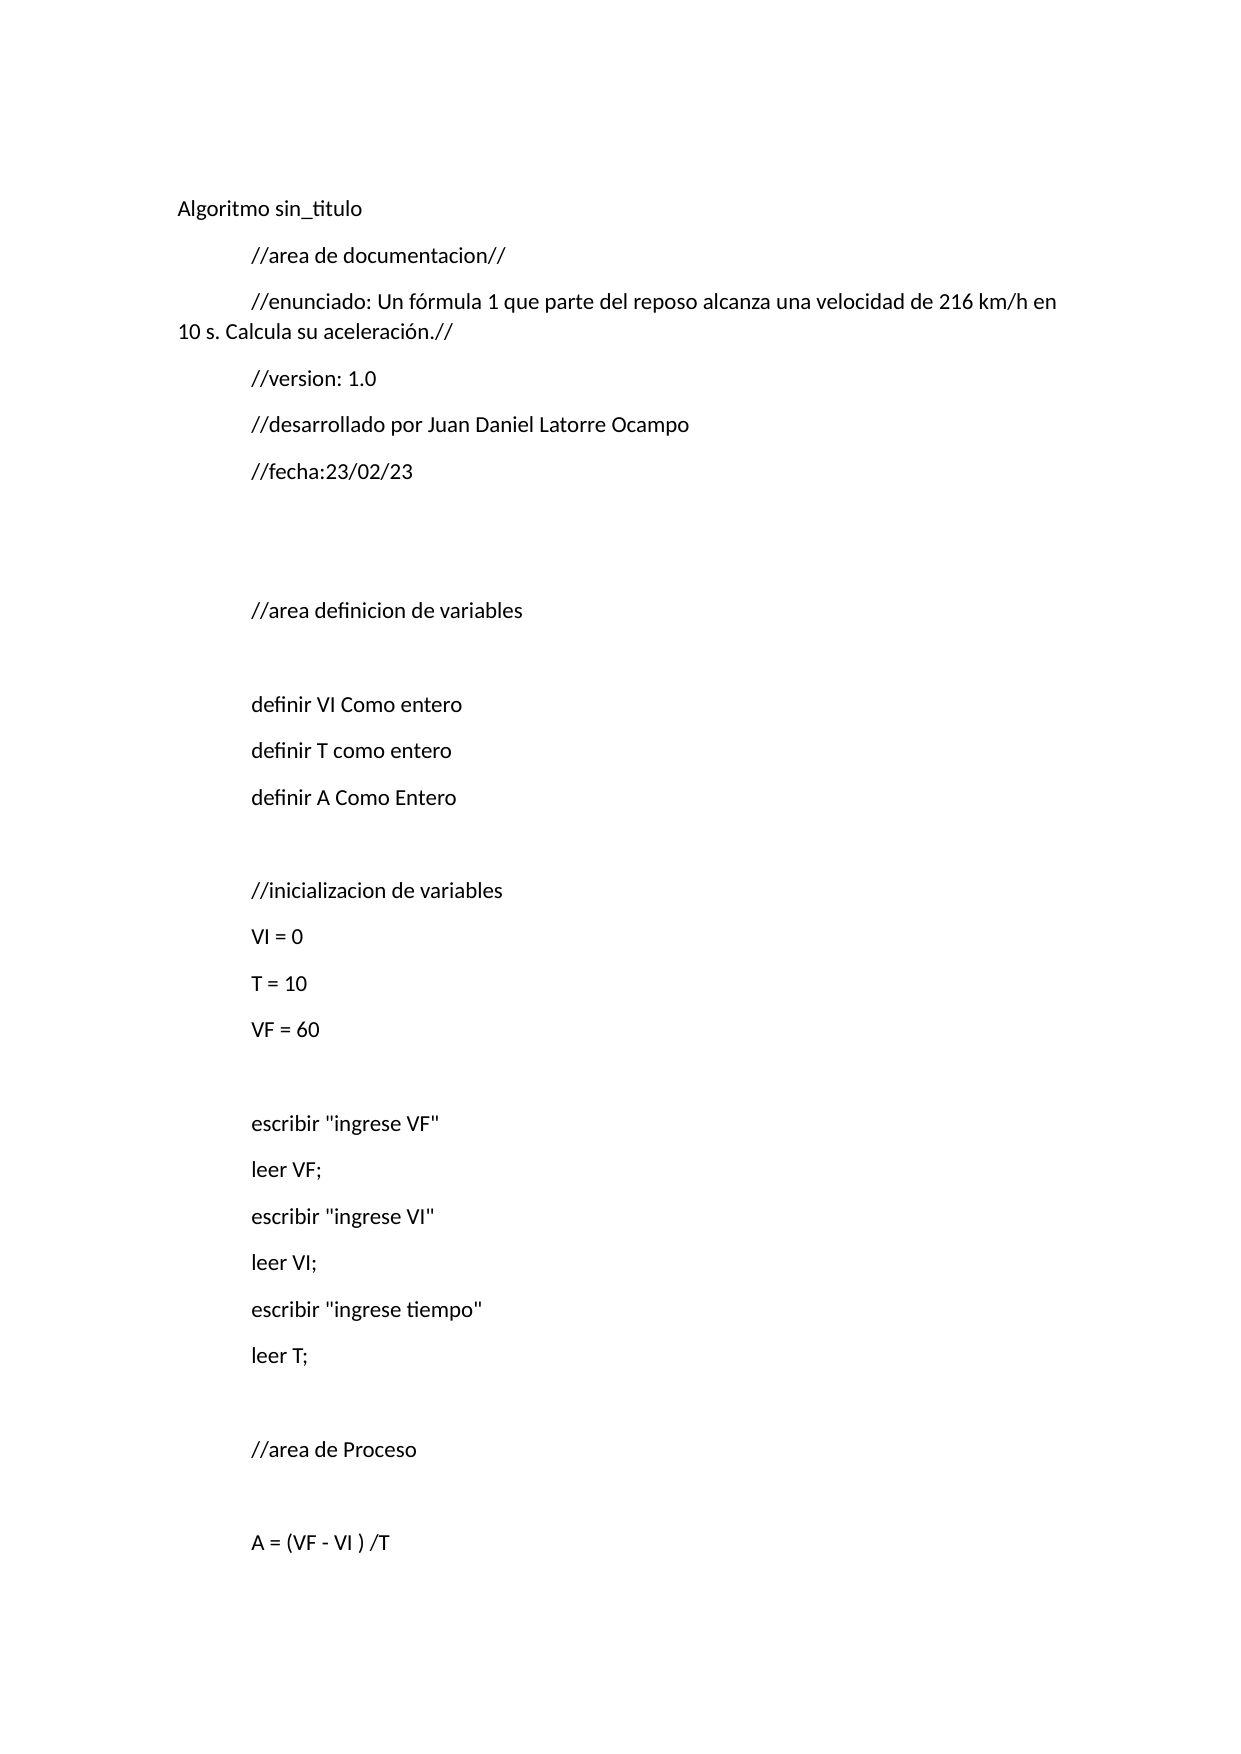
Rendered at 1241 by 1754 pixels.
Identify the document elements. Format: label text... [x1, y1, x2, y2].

text definir A Como Entero [177, 783, 1063, 811]
text //version: 1.0 [177, 364, 1063, 392]
text VF = 60 [177, 1016, 1063, 1044]
text escribir "ingrese VF" [177, 1109, 1063, 1137]
text //area definicion de variables [177, 597, 1063, 624]
text //area de Proceso [177, 1435, 1063, 1463]
text leer T; [177, 1342, 1063, 1369]
text VI = 0 [177, 922, 1063, 951]
text escribir "ingrese VI" [177, 1202, 1063, 1230]
text T = 10 [177, 969, 1063, 997]
text definir T como entero [177, 736, 1063, 764]
text escribir "ingrese tiempo" [177, 1295, 1063, 1323]
text //area de documentacion// [177, 241, 1063, 269]
text //desarrollado por Juan Daniel Latorre Ocampo [177, 410, 1063, 438]
text //inicializacion de variables [177, 876, 1063, 904]
text leer VI; [177, 1248, 1063, 1276]
text leer VF; [177, 1155, 1063, 1183]
text A = (VF - VI ) /T [177, 1528, 1063, 1556]
text //fecha:23/02/23 [177, 457, 1063, 485]
text definir VI Como entero [177, 690, 1063, 718]
text Algoritmo sin_titulo [177, 194, 1063, 222]
text //enunciado: Un fórmula 1 que parte del reposo alcanza una velocidad de 216 km/h en 10 s. Calcula su aceleración.// [177, 287, 1063, 345]
